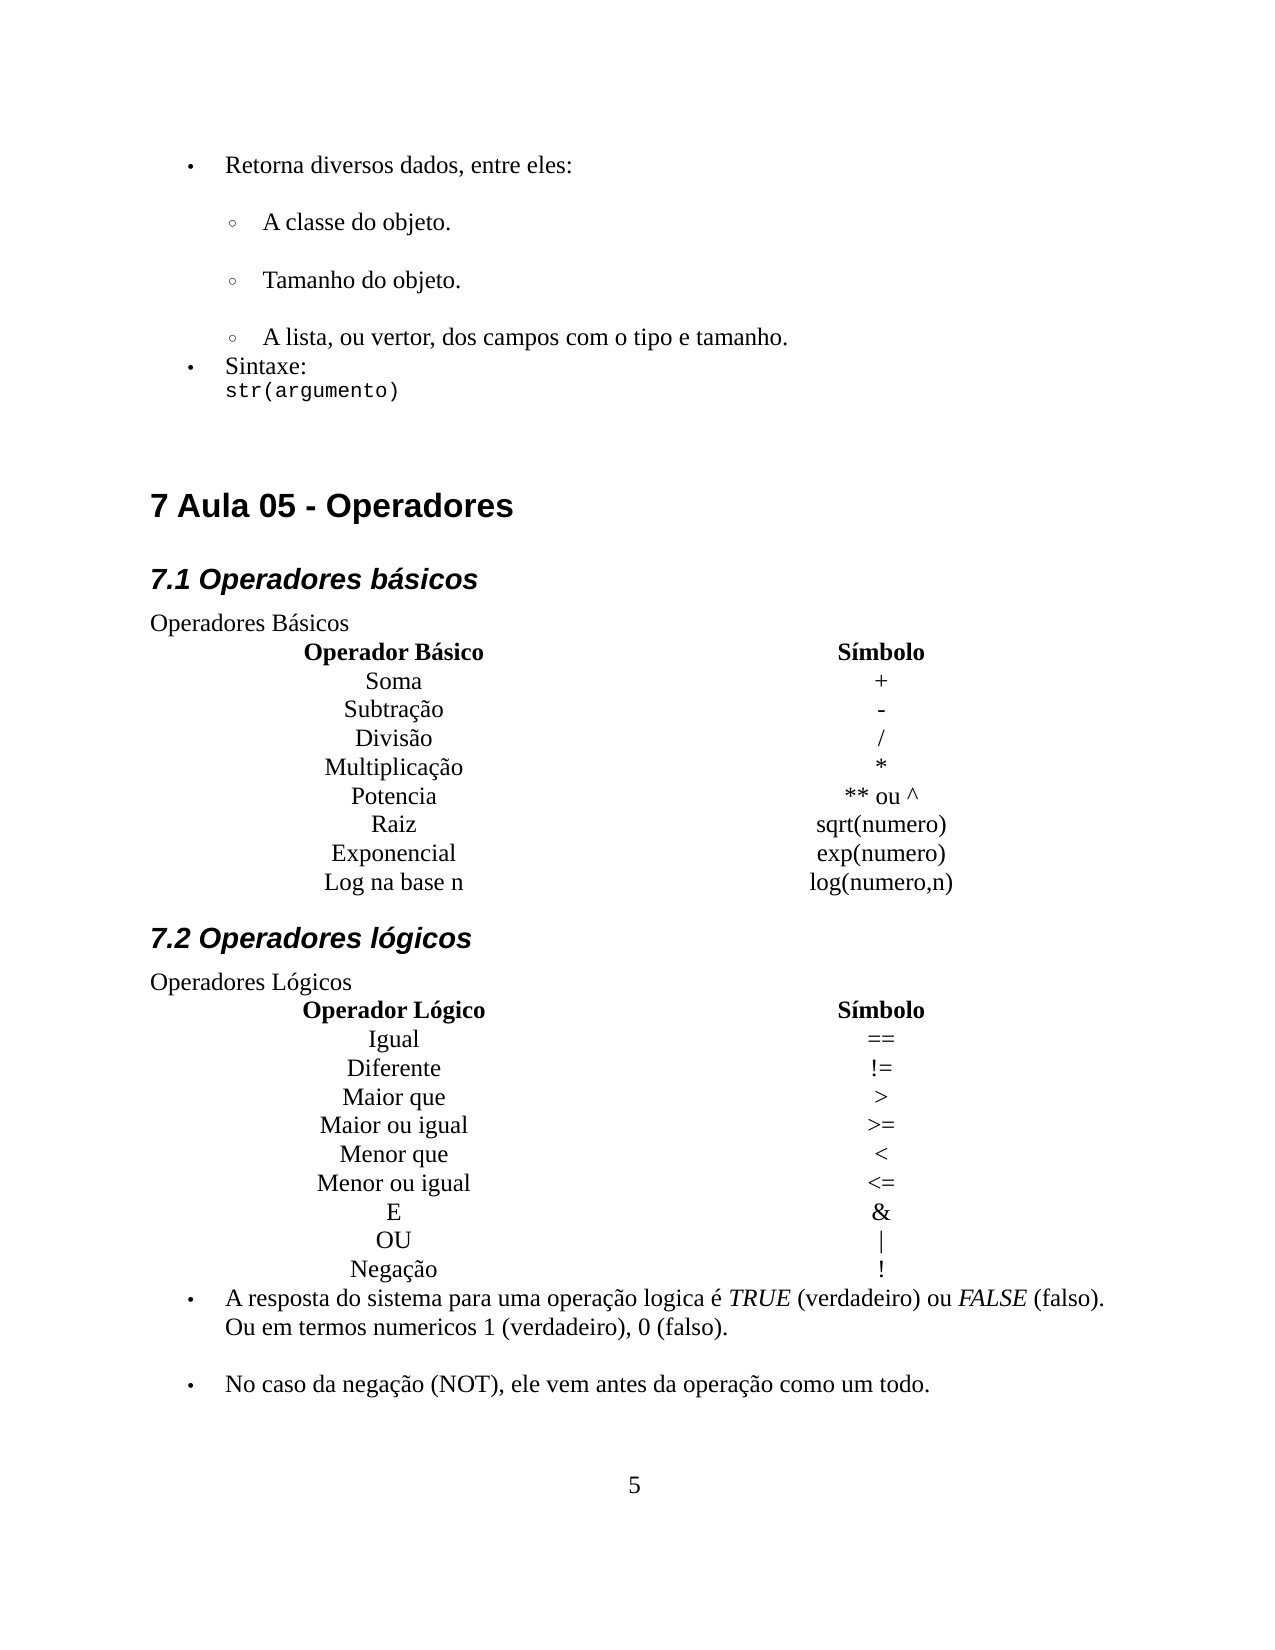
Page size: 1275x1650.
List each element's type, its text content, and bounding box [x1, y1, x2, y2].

table_cell + [638, 666, 1125, 694]
table_cell E [150, 1197, 637, 1226]
table_cell Multiplicação [150, 752, 637, 781]
table_cell != [638, 1053, 1125, 1082]
table_header Operador Lógico [150, 996, 637, 1024]
table_cell Maior ou igual [150, 1111, 637, 1139]
table_cell Diferente [150, 1053, 637, 1082]
table_cell Raiz [150, 810, 637, 838]
table_cell / [638, 723, 1125, 752]
table_cell Negação [150, 1254, 637, 1283]
table_cell ** ou ^ [638, 781, 1125, 809]
list Sintaxe: str(argumento) [187, 351, 1125, 432]
table_cell Potencia [150, 781, 637, 809]
list A resposta do sistema para uma operação logica é TRUE (verdadeiro) ou FALSE (falso). Ou em termos numericos 1 (verdadeiro), 0 (falso). [187, 1283, 1125, 1369]
table_cell Exponencial [150, 838, 637, 867]
subtitle 7.2 Operadores lógicos [150, 921, 1125, 954]
list No caso da negação (NOT), ele vem antes da operação como um todo. [187, 1369, 1125, 1427]
table_cell exp(numero) [638, 838, 1125, 867]
list A classe do objeto. [225, 207, 1125, 265]
text Operadores Básicos [150, 608, 1125, 637]
table_cell Subtração [150, 695, 637, 723]
table_header Operador Básico [150, 637, 637, 666]
table_cell sqrt(numero) [638, 810, 1125, 838]
table_cell OU [150, 1226, 637, 1254]
table_cell == [638, 1024, 1125, 1053]
table_cell Menor ou igual [150, 1168, 637, 1197]
text Operadores Lógicos [150, 967, 1125, 996]
table_cell Log na base n [150, 867, 637, 896]
table_cell Divisão [150, 723, 637, 752]
table_cell > [638, 1082, 1125, 1111]
table_header Símbolo [638, 996, 1125, 1024]
table_header Símbolo [638, 637, 1125, 666]
list A lista, ou vertor, dos campos com o tipo e tamanho. [225, 322, 1125, 351]
table_cell < [638, 1139, 1125, 1168]
table_cell * [638, 752, 1125, 781]
table_cell ! [638, 1254, 1125, 1283]
table_cell Igual [150, 1024, 637, 1053]
table_cell Maior que [150, 1082, 637, 1111]
subtitle 7 Aula 05 - Operadores [150, 486, 1125, 525]
table_cell - [638, 695, 1125, 723]
table_cell log(numero,n) [638, 867, 1125, 896]
table_cell Soma [150, 666, 637, 694]
table_cell | [638, 1226, 1125, 1254]
list Retorna diversos dados, entre eles: [187, 150, 1125, 207]
subtitle 7.1 Operadores básicos [150, 562, 1125, 596]
list Tamanho do objeto. [225, 265, 1125, 322]
table_cell & [638, 1197, 1125, 1226]
table_cell >= [638, 1111, 1125, 1139]
table_cell <= [638, 1168, 1125, 1197]
table_cell Menor que [150, 1139, 637, 1168]
